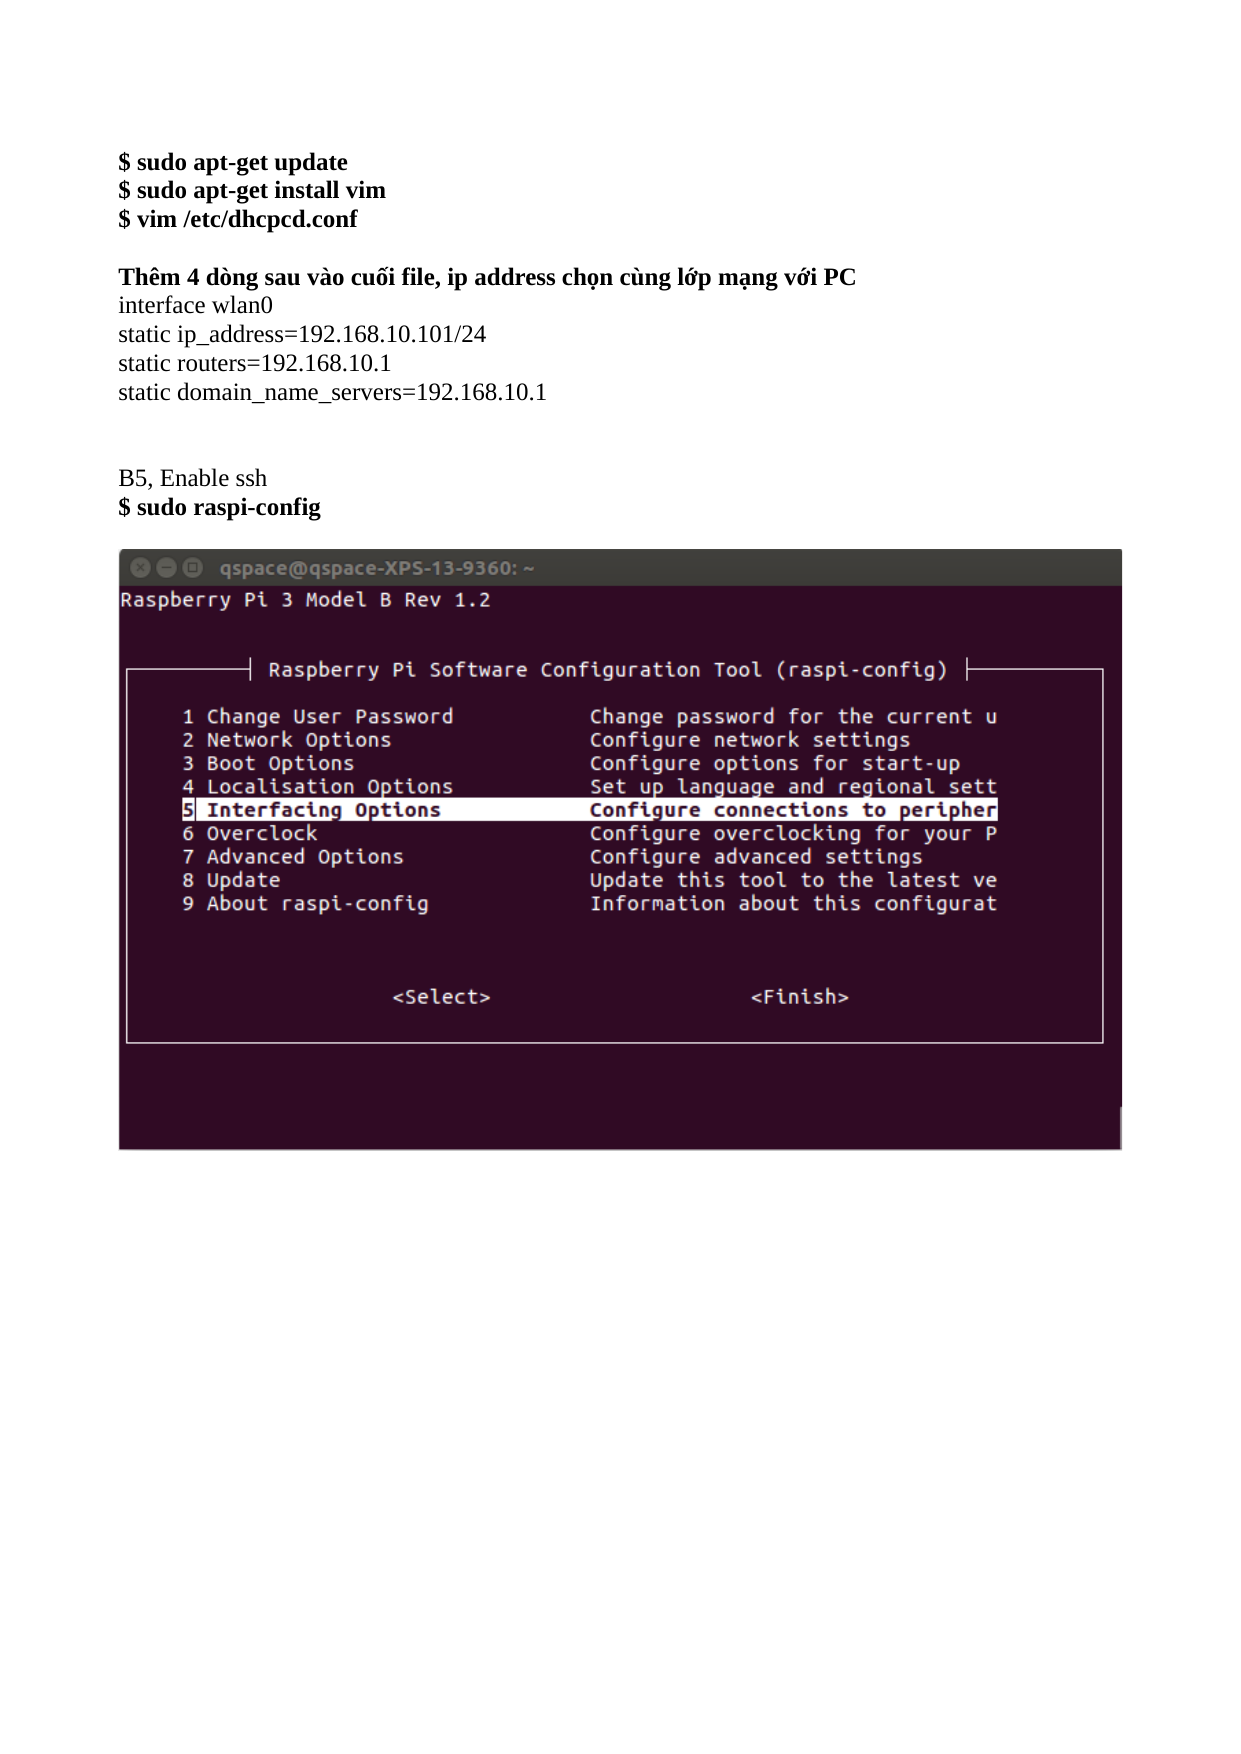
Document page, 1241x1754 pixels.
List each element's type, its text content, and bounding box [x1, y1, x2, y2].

text B5, Enable ssh [118, 463, 1122, 492]
picture [118, 549, 1123, 1151]
text $ sudo apt-get update [118, 147, 1122, 176]
text static routers=192.168.10.1 [118, 348, 1122, 377]
text static domain_name_servers=192.168.10.1 [118, 377, 1122, 406]
text $ vim /etc/dhcpcd.conf [118, 204, 1122, 233]
text static ip_address=192.168.10.101/24 [118, 319, 1122, 348]
text interface wlan0 [118, 291, 1122, 319]
text $ sudo raspi-config [118, 492, 1122, 521]
text $ sudo apt-get install vim [118, 176, 1122, 204]
text Thêm 4 dòng sau vào cuối file, ip address chọn cùng lớp mạng với PC [118, 262, 1122, 291]
